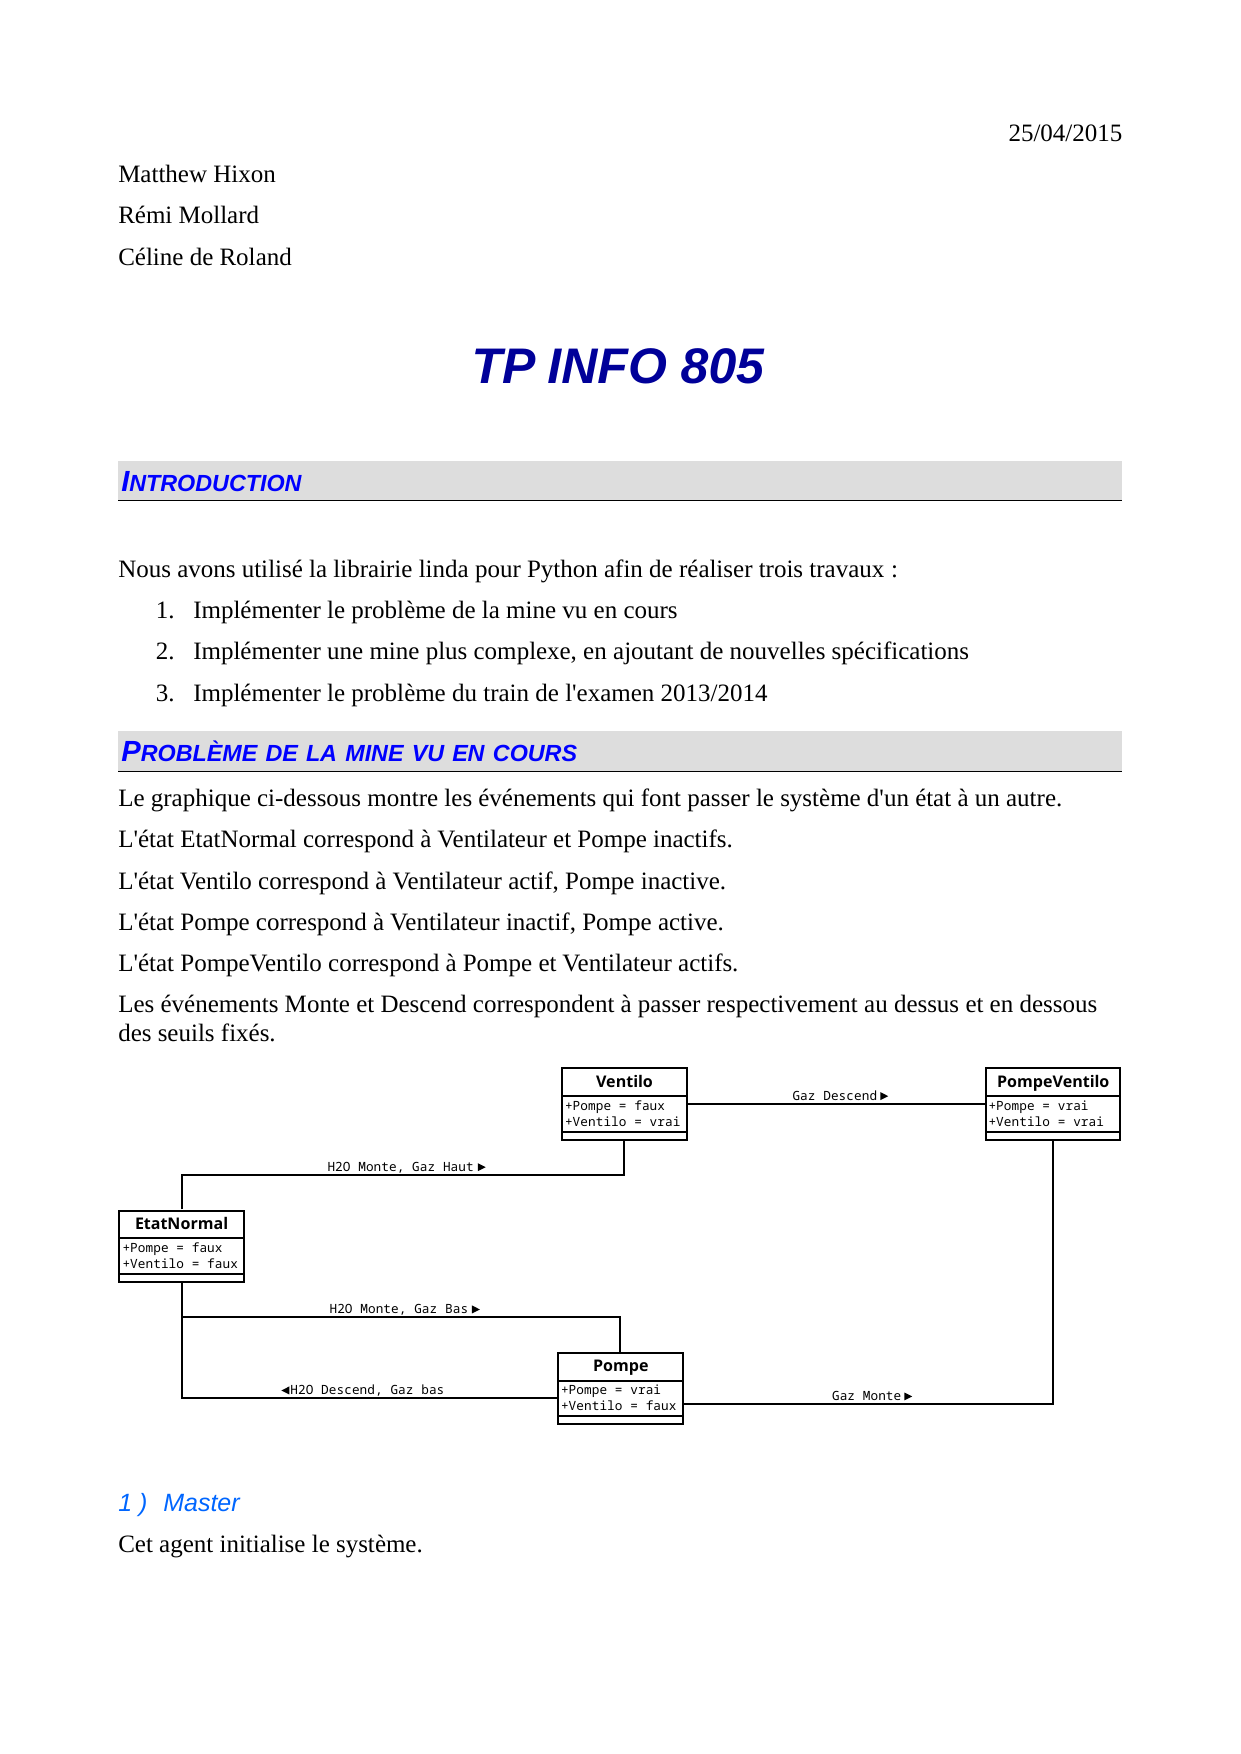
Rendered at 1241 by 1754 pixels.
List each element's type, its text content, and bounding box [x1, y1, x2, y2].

subtitle TP INFO 805 [118, 337, 1122, 394]
subtitle Introduction [118, 461, 1122, 500]
subtitle Master [118, 1488, 1122, 1516]
text Le graphique ci-dessous montre les événements qui font passer le système d'un état à un autre. [118, 783, 1122, 812]
list Implémenter le problème du train de l'examen 2013/2014 [156, 678, 1122, 706]
list Implémenter le problème de la mine vu en cours [156, 595, 1122, 624]
text Cet agent initialise le système. [118, 1529, 1122, 1558]
text Les événements Monte et Descend correspondent à passer respectivement au dessus et en dessous des seuils fixés. [118, 989, 1122, 1047]
subtitle Problème de la mine vu en cours [118, 731, 1122, 771]
text Matthew Hixon [118, 159, 1122, 188]
text Nous avons utilisé la librairie linda pour Python afin de réaliser trois travaux : [118, 554, 1122, 583]
text Rémi Mollard [118, 201, 1122, 229]
text 25/04/2015 [118, 118, 1122, 147]
text Céline de Roland [118, 242, 1122, 271]
list Implémenter une mine plus complexe, en ajoutant de nouvelles spécifications [156, 636, 1122, 665]
text L'état EtatNormal correspond à Ventilateur et Pompe inactifs. [118, 824, 1122, 853]
text L'état Ventilo correspond à Ventilateur actif, Pompe inactive. [118, 866, 1122, 894]
text L'état Pompe correspond à Ventilateur inactif, Pompe active. [118, 907, 1122, 936]
text L'état PompeVentilo correspond à Pompe et Ventilateur actifs. [118, 948, 1122, 977]
